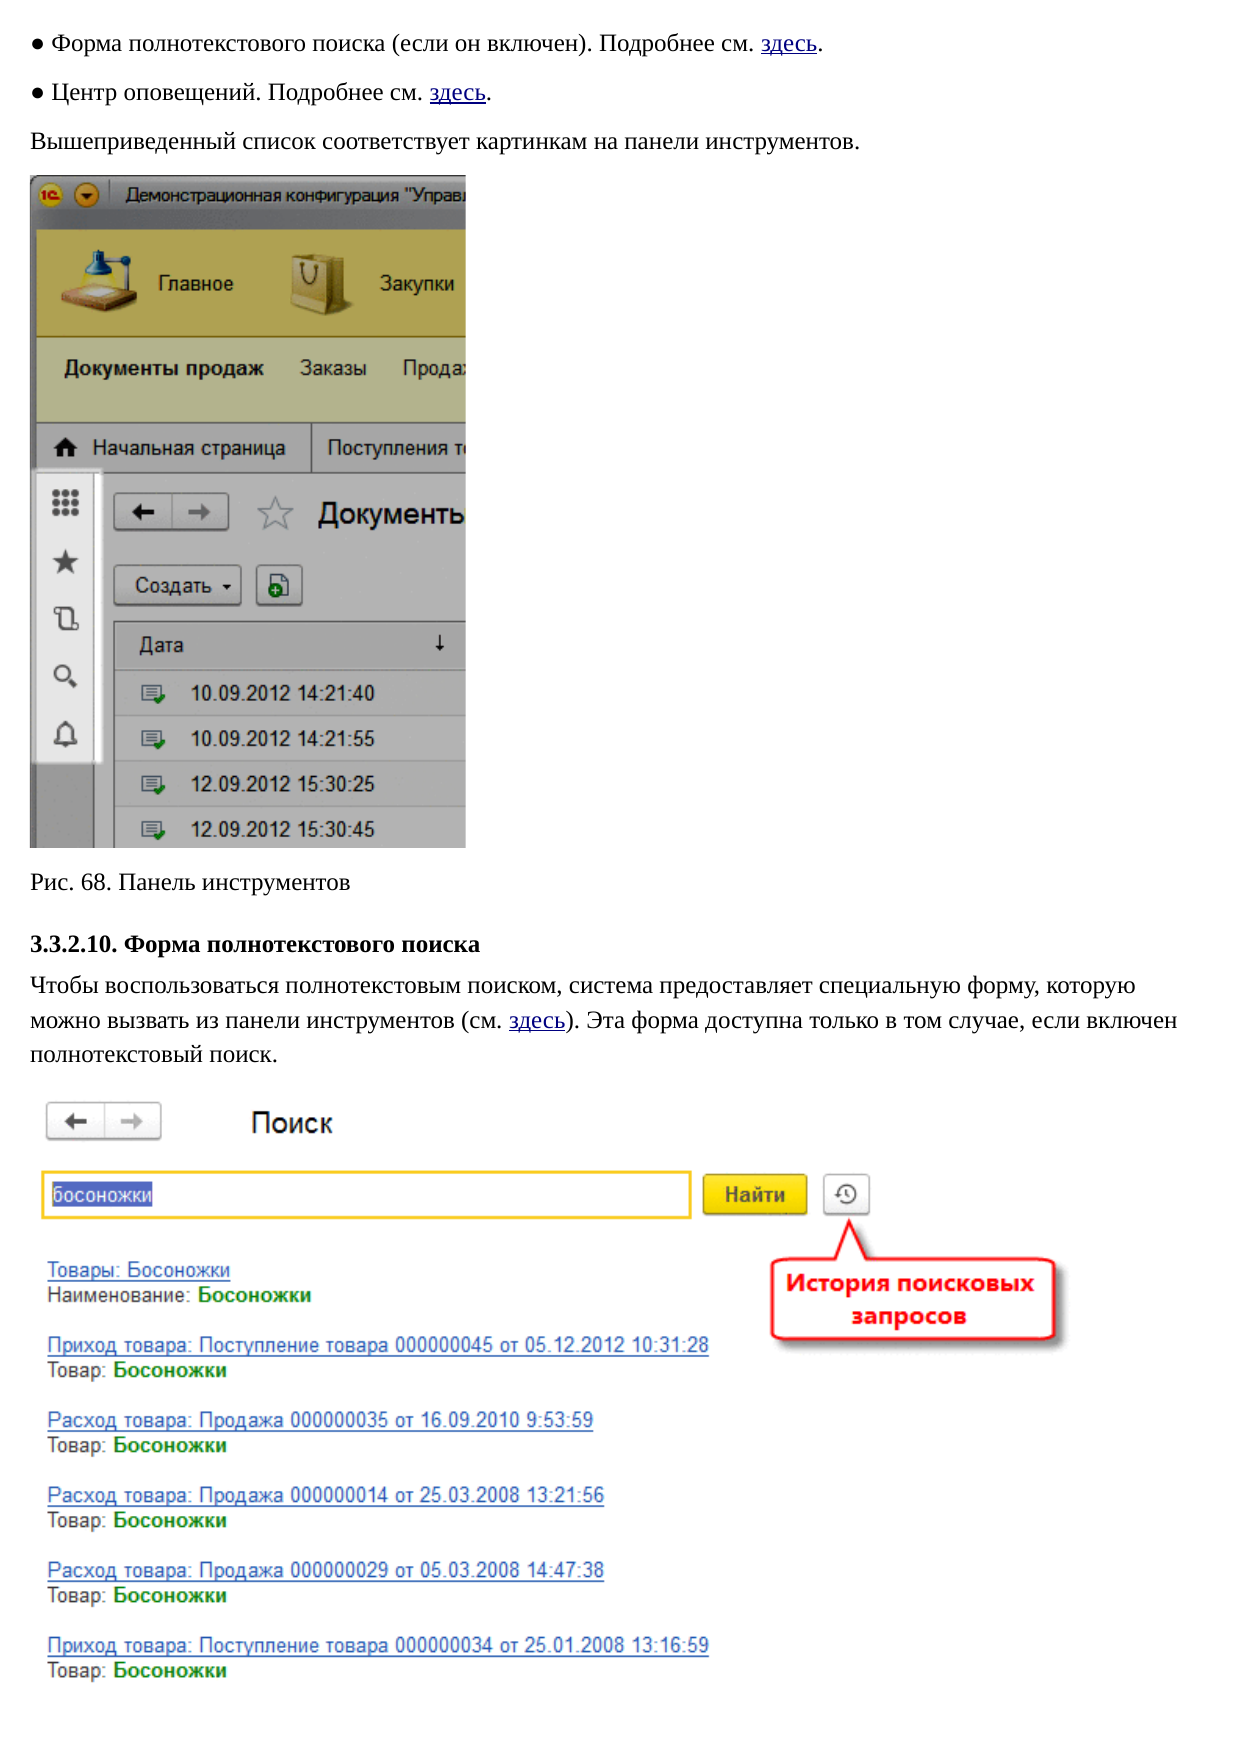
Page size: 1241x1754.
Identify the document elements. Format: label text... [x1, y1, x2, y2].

subtitle 3.3.2.10. Форма полнотекстового поиска [30, 929, 1211, 958]
text Вышеприведенный список соответствует картинкам на панели инструментов. [30, 126, 1211, 155]
text ● Центр оповещений. Подробнее см. здесь. [30, 77, 1211, 106]
text Чтобы воспользоваться полнотекстовым поиском, система предоставляет специальную форму, которую можно вызвать из панели инструментов (см. здесь). Эта форма доступна только в том случае, если включен полнотекстовый поиск. [30, 970, 1211, 1068]
picture [29, 1088, 1072, 1698]
text ● Форма полнотекстового поиска (если он включен). Подробнее см. здесь. [30, 28, 1211, 57]
text Рис. 68. Панель инструментов [30, 867, 1211, 896]
picture [29, 175, 466, 848]
